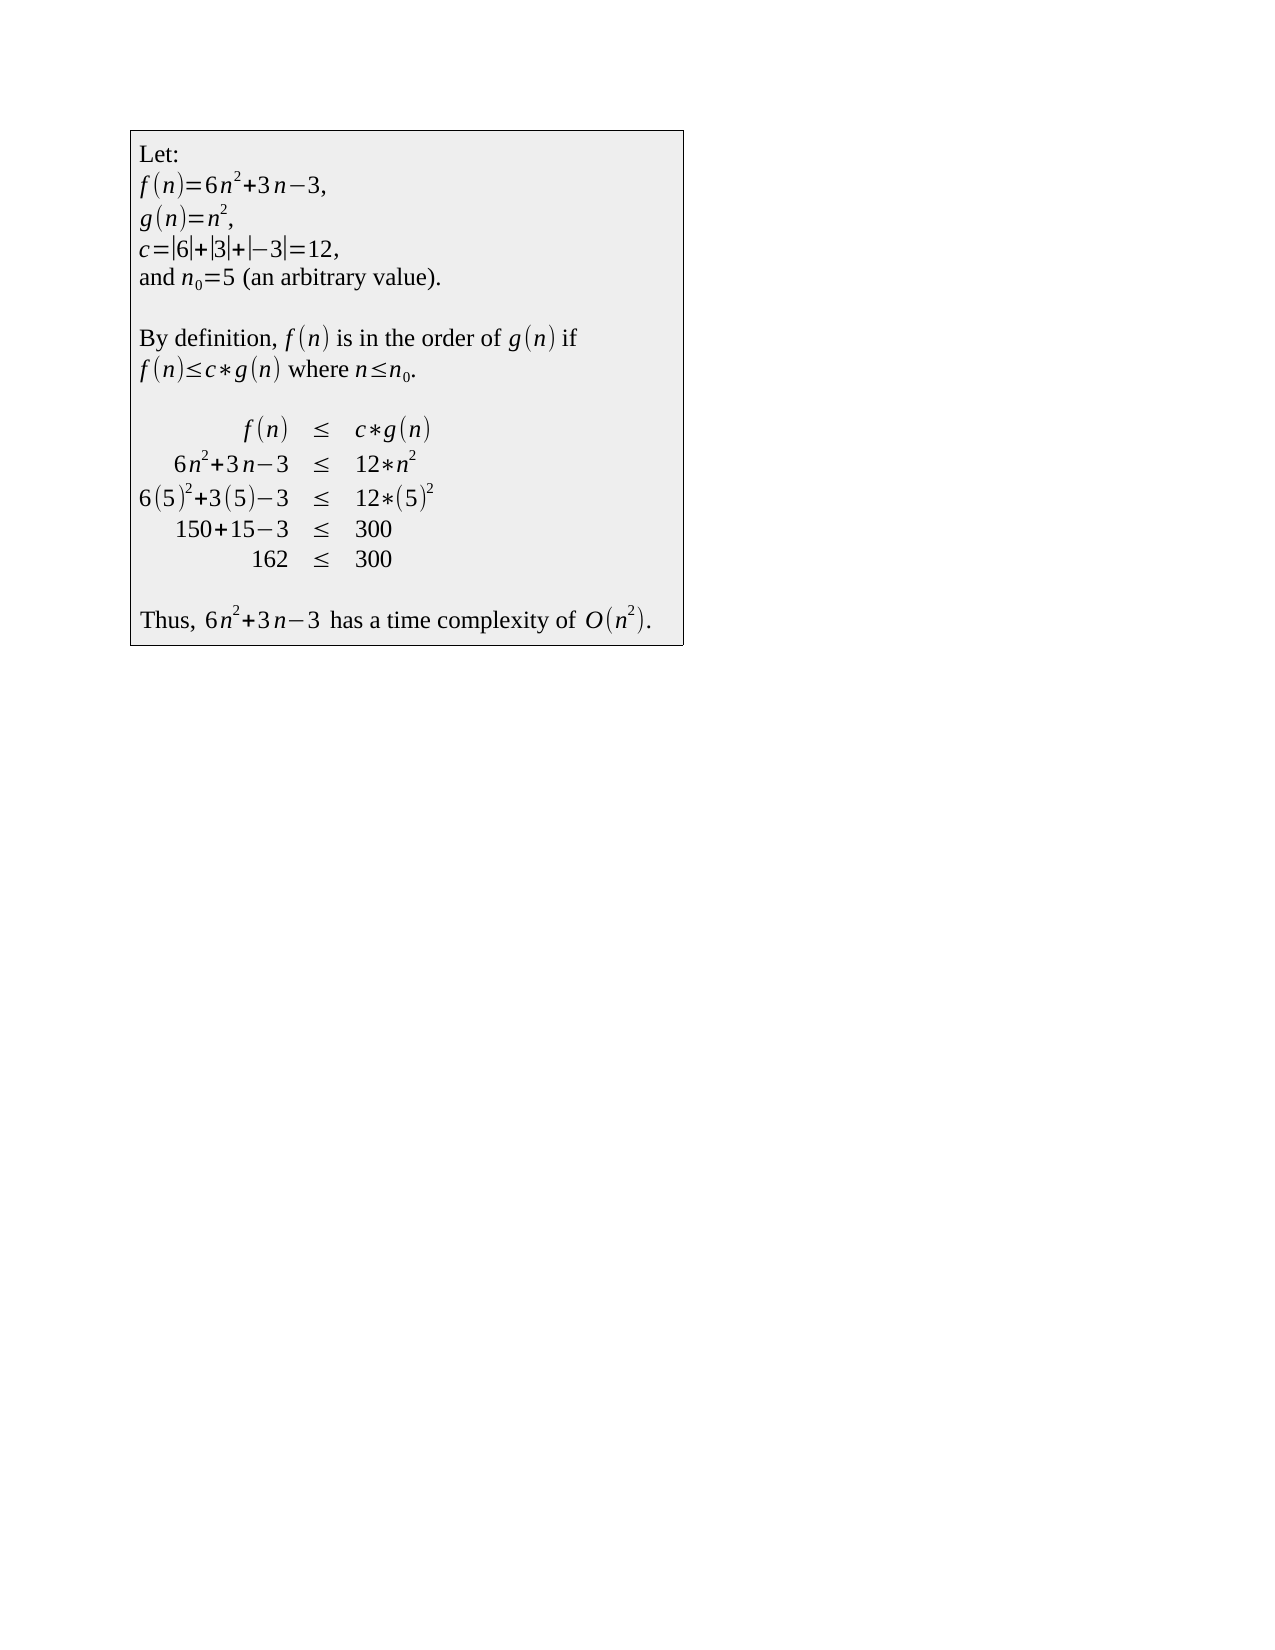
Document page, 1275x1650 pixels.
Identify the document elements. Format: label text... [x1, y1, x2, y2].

text , [139, 168, 674, 201]
text , [139, 201, 674, 233]
text Let: [139, 139, 674, 168]
text , [139, 233, 674, 262]
text and (an arbitrary value). [139, 262, 674, 295]
text where . [139, 354, 674, 386]
text By definition, is in the order of if [139, 323, 674, 354]
